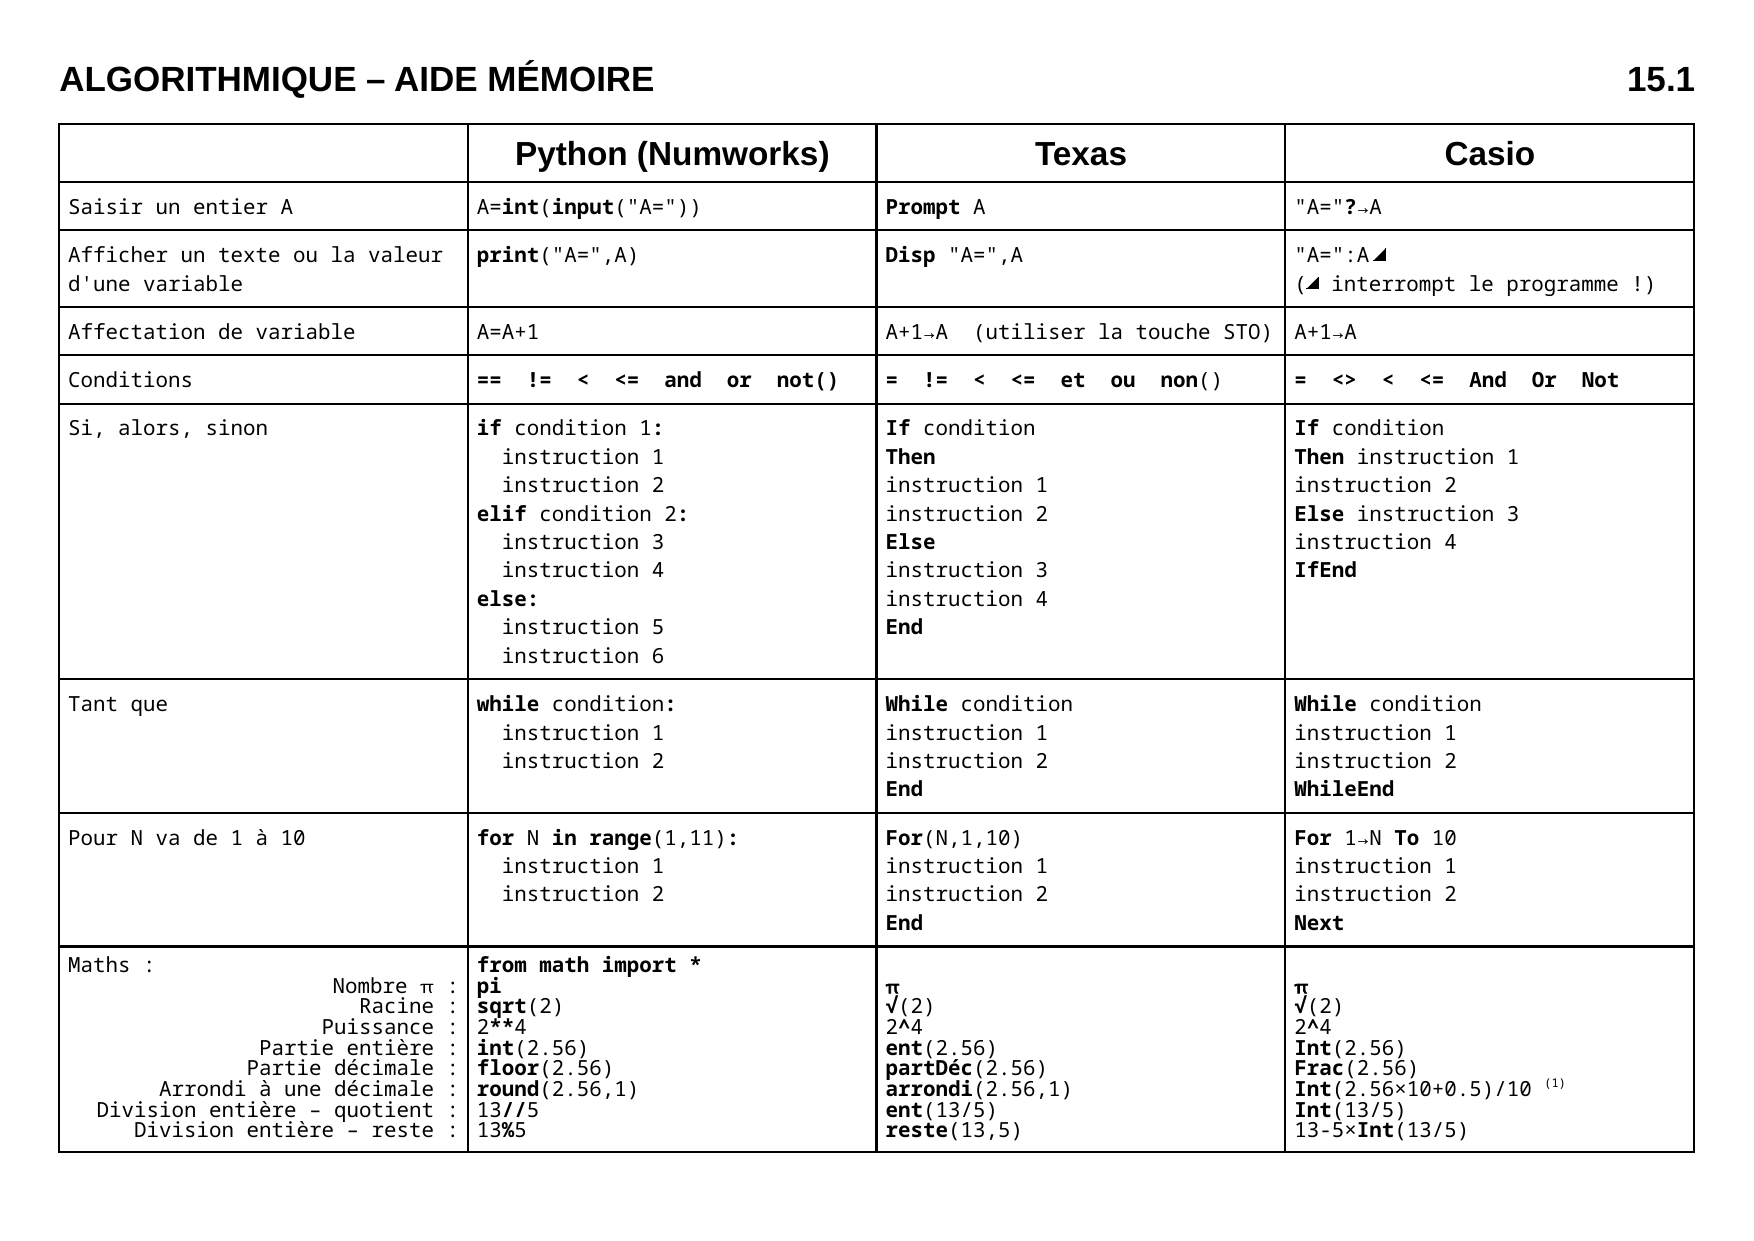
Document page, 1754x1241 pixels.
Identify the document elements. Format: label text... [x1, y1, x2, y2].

table_cell Affectation de variable [60, 308, 467, 354]
table_cell = <> < <= And Or Not [1286, 356, 1693, 402]
table_cell print("A=",A) [469, 231, 875, 306]
table_cell for N in range(1,11): instruction 1 instruction 2 [469, 814, 875, 945]
table_cell Conditions [60, 356, 467, 402]
table_cell Disp "A=",A [878, 231, 1284, 306]
table_cell Prompt A [878, 183, 1284, 229]
table_cell  √(2) 2^4 ent(2.56) partDéc(2.56) arrondi(2.56,1) ent(13/5) reste(13,5) [878, 948, 1284, 1151]
table_header Python (Numworks) [469, 125, 875, 181]
table_cell For(N,1,10) instruction 1 instruction 2 End [878, 814, 1284, 945]
table_cell If condition Then instruction 1 instruction 2 Else instruction 3 instruction 4 IfEnd [1286, 405, 1693, 678]
table_cell A=int(input("A=")) [469, 183, 875, 229]
table_cell "A=":A ( interrompt le programme !) [1286, 231, 1693, 306]
table_cell Afficher un texte ou la valeur d'une variable [60, 231, 467, 306]
table_cell Saisir un entier A [60, 183, 467, 229]
table_cell from math import * pi sqrt(2) 2**4 int(2.56) floor(2.56) round(2.56,1) 13//5 13%5 [469, 948, 875, 1151]
table_cell A=A+1 [469, 308, 875, 354]
table_cell If condition Then instruction 1 instruction 2 Else instruction 3 instruction 4 End [878, 405, 1284, 678]
table_cell Maths : Nombre  : Racine : Puissance : Partie entière : Partie décimale : Arrondi à une décimale : Division entière – quotient : Division entière – reste : [60, 948, 467, 1151]
table_cell A+1→A (utiliser la touche STO) [878, 308, 1284, 354]
table_cell while condition: instruction 1 instruction 2 [469, 680, 875, 812]
table_cell = != < <= et ou non() [878, 356, 1284, 402]
table_cell "A="?→A [1286, 183, 1693, 229]
table_cell While condition instruction 1 instruction 2 WhileEnd [1286, 680, 1693, 812]
table_cell While condition instruction 1 instruction 2 End [878, 680, 1284, 812]
table_cell == != < <= and or not() [469, 356, 875, 402]
table_cell Si, alors, sinon [60, 405, 467, 678]
table_cell A+1→A [1286, 308, 1693, 354]
table_cell if condition 1: instruction 1 instruction 2 elif condition 2: instruction 3 instruction 4 else: instruction 5 instruction 6 [469, 405, 875, 678]
table_cell  √(2) 2^4 Int(2.56) Frac(2.56) Int(2.56×10+0.5)/10 (1) Int(13/5) 13-5×Int(13/5) [1286, 948, 1693, 1151]
table_header [60, 125, 467, 181]
table_header Texas [878, 125, 1284, 181]
table_cell For 1→N To 10 instruction 1 instruction 2 Next [1286, 814, 1693, 945]
subtitle Algorithmique – Aide mémoire 15.1 [59, 59, 1695, 99]
table_header Casio [1286, 125, 1693, 181]
table_cell Pour N va de 1 à 10 [60, 814, 467, 945]
table_cell Tant que [60, 680, 467, 812]
